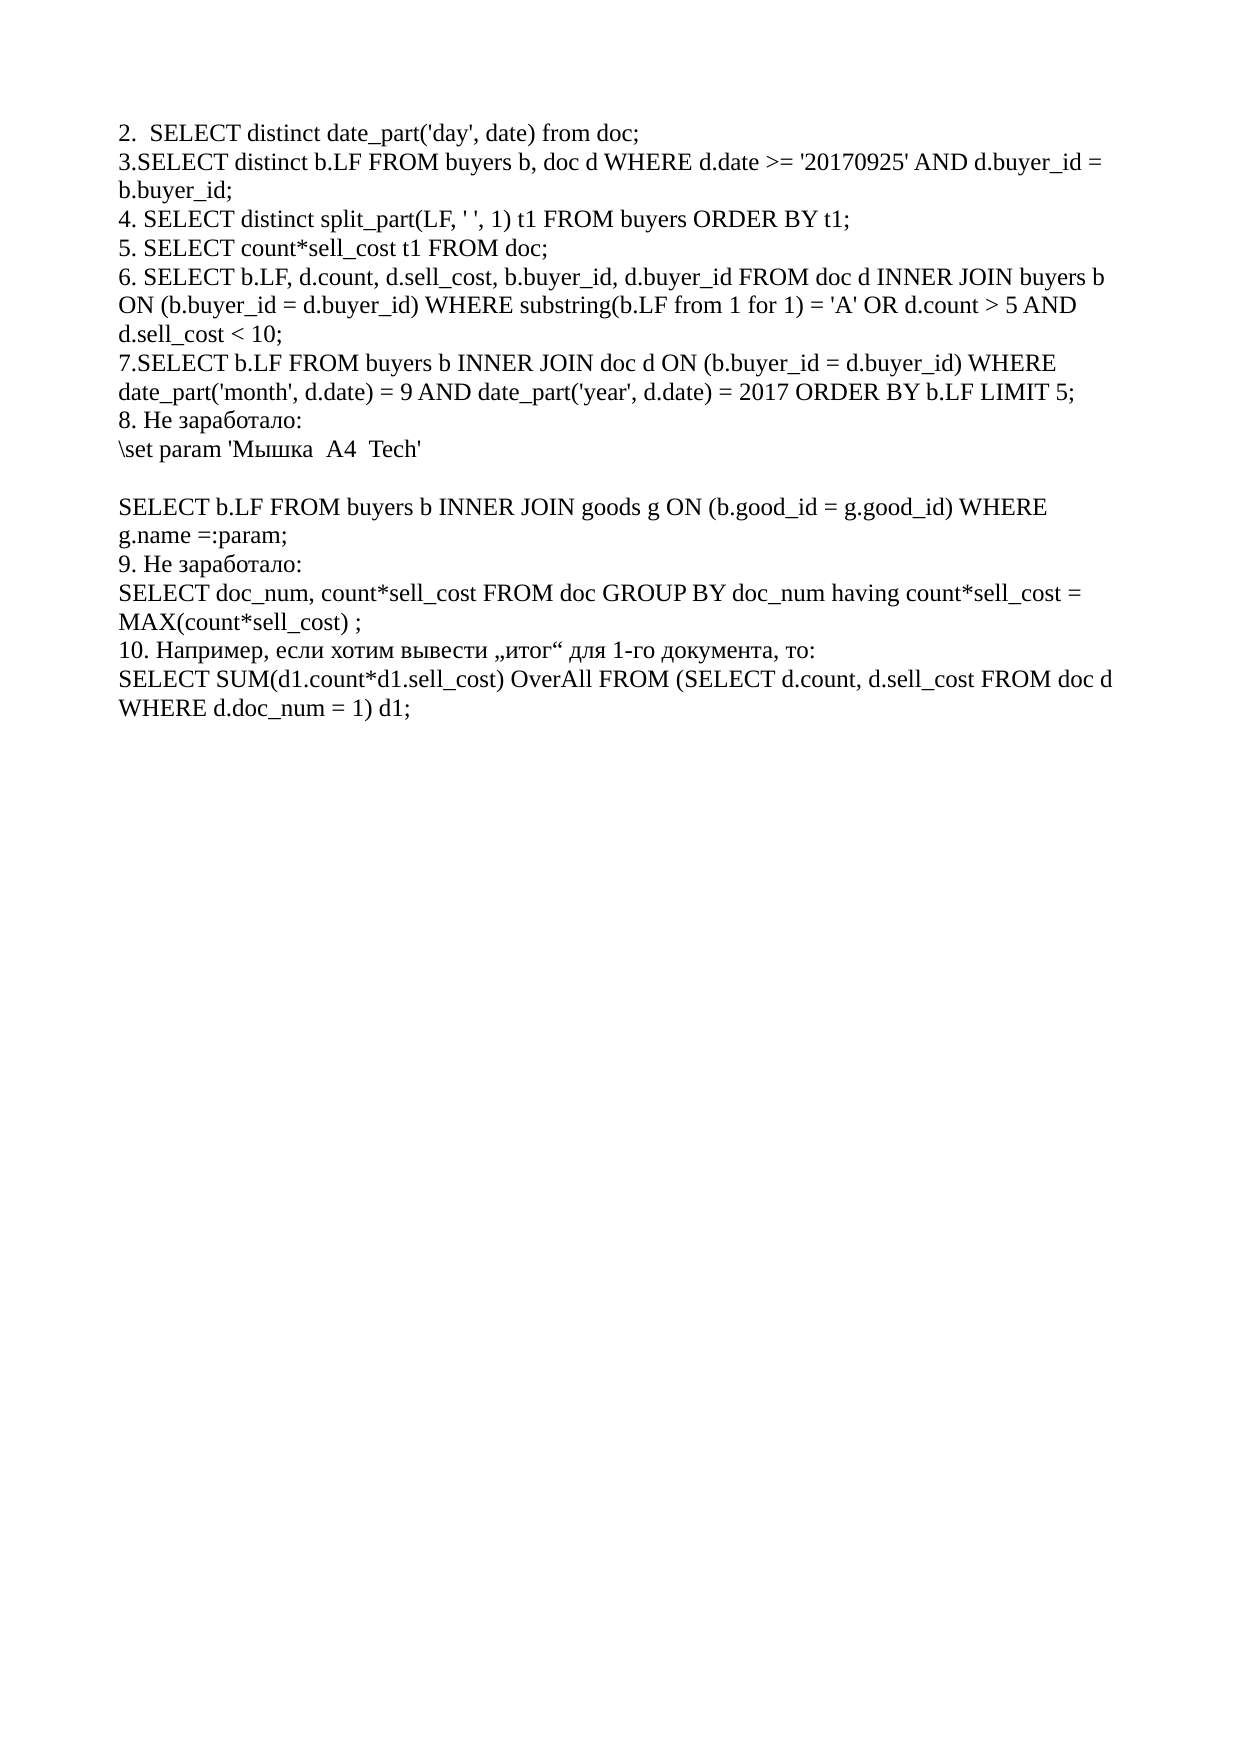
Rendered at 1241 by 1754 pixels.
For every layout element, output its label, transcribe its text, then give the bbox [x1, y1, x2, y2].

text 5. SELECT count*sell_cost t1 FROM doc; [118, 233, 1122, 262]
text 3.SELECT distinct b.LF FROM buyers b, doc d WHERE d.date >= '20170925' AND d.buyer_id = b.buyer_id; [118, 147, 1122, 204]
text 2. SELECT distinct date_part('day', date) from doc; [118, 118, 1122, 147]
text 8. Не заработало: [118, 406, 1122, 434]
text 4. SELECT distinct split_part(LF, ' ', 1) t1 FROM buyers ORDER BY t1; [118, 204, 1122, 233]
text \set param 'Мышка A4 Tech' [118, 434, 1122, 463]
text 6. SELECT b.LF, d.count, d.sell_cost, b.buyer_id, d.buyer_id FROM doc d INNER JOIN buyers b ON (b.buyer_id = d.buyer_id) WHERE substring(b.LF from 1 for 1) = 'А' OR d.count > 5 AND d.sell_cost < 10; [118, 262, 1122, 348]
text 10. Например, если хотим вывести „итог“ для 1-го документа, то: [118, 636, 1122, 664]
text SELECT SUM(d1.count*d1.sell_cost) OverAll FROM (SELECT d.count, d.sell_cost FROM doc d WHERE d.doc_num = 1) d1; [118, 664, 1122, 722]
text SELECT b.LF FROM buyers b INNER JOIN goods g ON (b.good_id = g.good_id) WHERE g.name =:param; [118, 492, 1122, 549]
text 9. Не заработало: [118, 549, 1122, 578]
text 7.SELECT b.LF FROM buyers b INNER JOIN doc d ON (b.buyer_id = d.buyer_id) WHERE date_part('month', d.date) = 9 AND date_part('year', d.date) = 2017 ORDER BY b.LF LIMIT 5; [118, 348, 1122, 406]
text SELECT doc_num, count*sell_cost FROM doc GROUP BY doc_num having count*sell_cost = MAX(count*sell_cost) ; [118, 578, 1122, 636]
